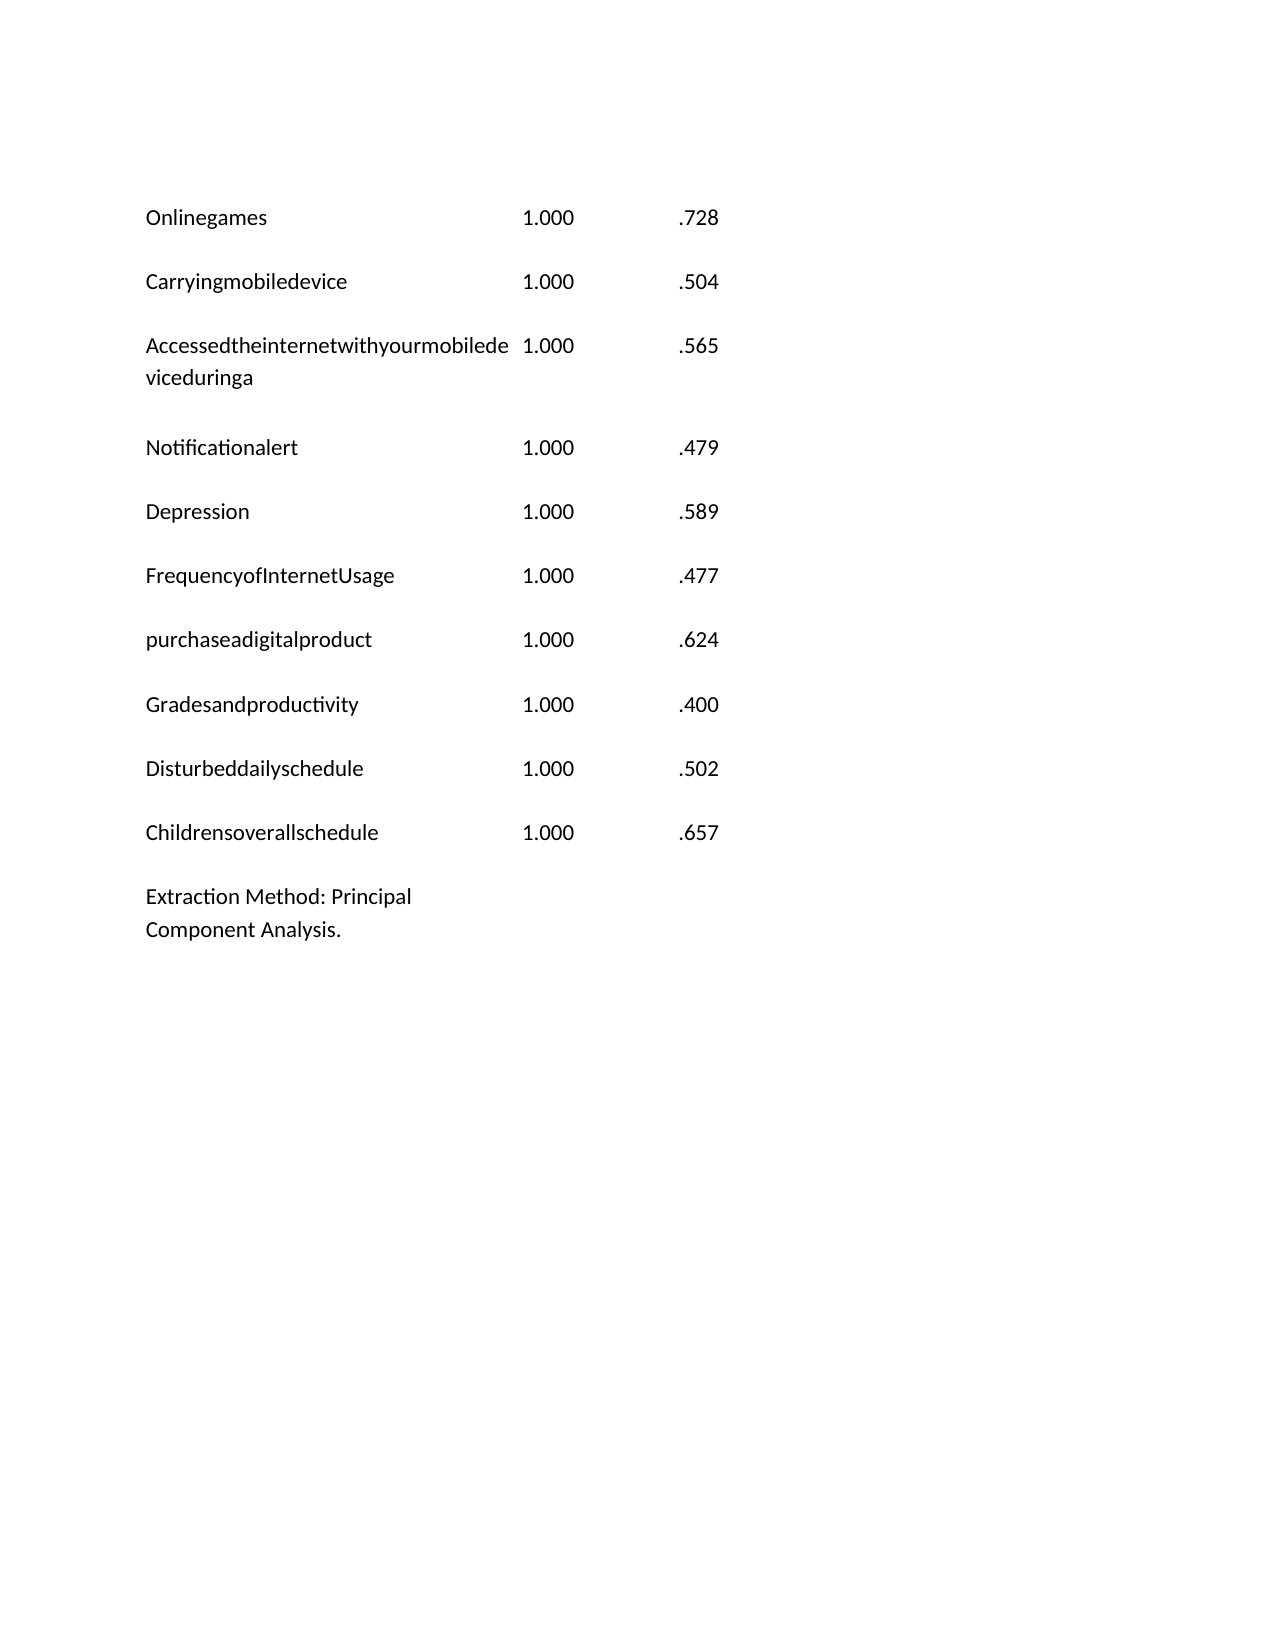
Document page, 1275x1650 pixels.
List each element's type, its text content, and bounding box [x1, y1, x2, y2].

table_cell FrequencyofInternetUsage [143, 561, 519, 625]
table_cell Accessedtheinternetwithyourmobiledeviceduringa [143, 331, 519, 433]
table_cell purchaseadigitalproduct [143, 625, 519, 690]
table_cell Notificationalert [143, 433, 519, 497]
table_cell Disturbeddailyschedule [143, 754, 519, 818]
table_cell 1.000 [519, 625, 675, 690]
table_cell .624 [675, 625, 1145, 690]
table_cell .479 [675, 433, 1145, 497]
table_cell 1.000 [519, 331, 675, 433]
table_cell Onlinegames [143, 203, 519, 267]
table_cell [675, 150, 1145, 203]
table_cell 1.000 [519, 203, 675, 267]
table_cell .504 [675, 267, 1145, 331]
table_cell .400 [675, 690, 1145, 754]
table_cell [143, 150, 519, 203]
table_cell [519, 150, 675, 203]
table_cell 1.000 [519, 754, 675, 818]
table_cell 1.000 [519, 561, 675, 625]
table_cell .657 [675, 818, 1145, 882]
table_cell .502 [675, 754, 1145, 818]
table_cell [675, 883, 1145, 967]
table_cell 1.000 [519, 497, 675, 561]
table_cell .728 [675, 203, 1145, 267]
table_cell Carryingmobiledevice [143, 267, 519, 331]
table_cell .477 [675, 561, 1145, 625]
table_cell .565 [675, 331, 1145, 433]
table_cell Extraction Method: Principal Component Analysis. [143, 883, 519, 967]
table_cell .589 [675, 497, 1145, 561]
table_cell 1.000 [519, 433, 675, 497]
table_cell Gradesandproductivity [143, 690, 519, 754]
table_cell Childrensoverallschedule [143, 818, 519, 882]
table_cell 1.000 [519, 818, 675, 882]
table_cell [519, 883, 675, 967]
table_cell Depression [143, 497, 519, 561]
table_cell 1.000 [519, 267, 675, 331]
table_cell 1.000 [519, 690, 675, 754]
